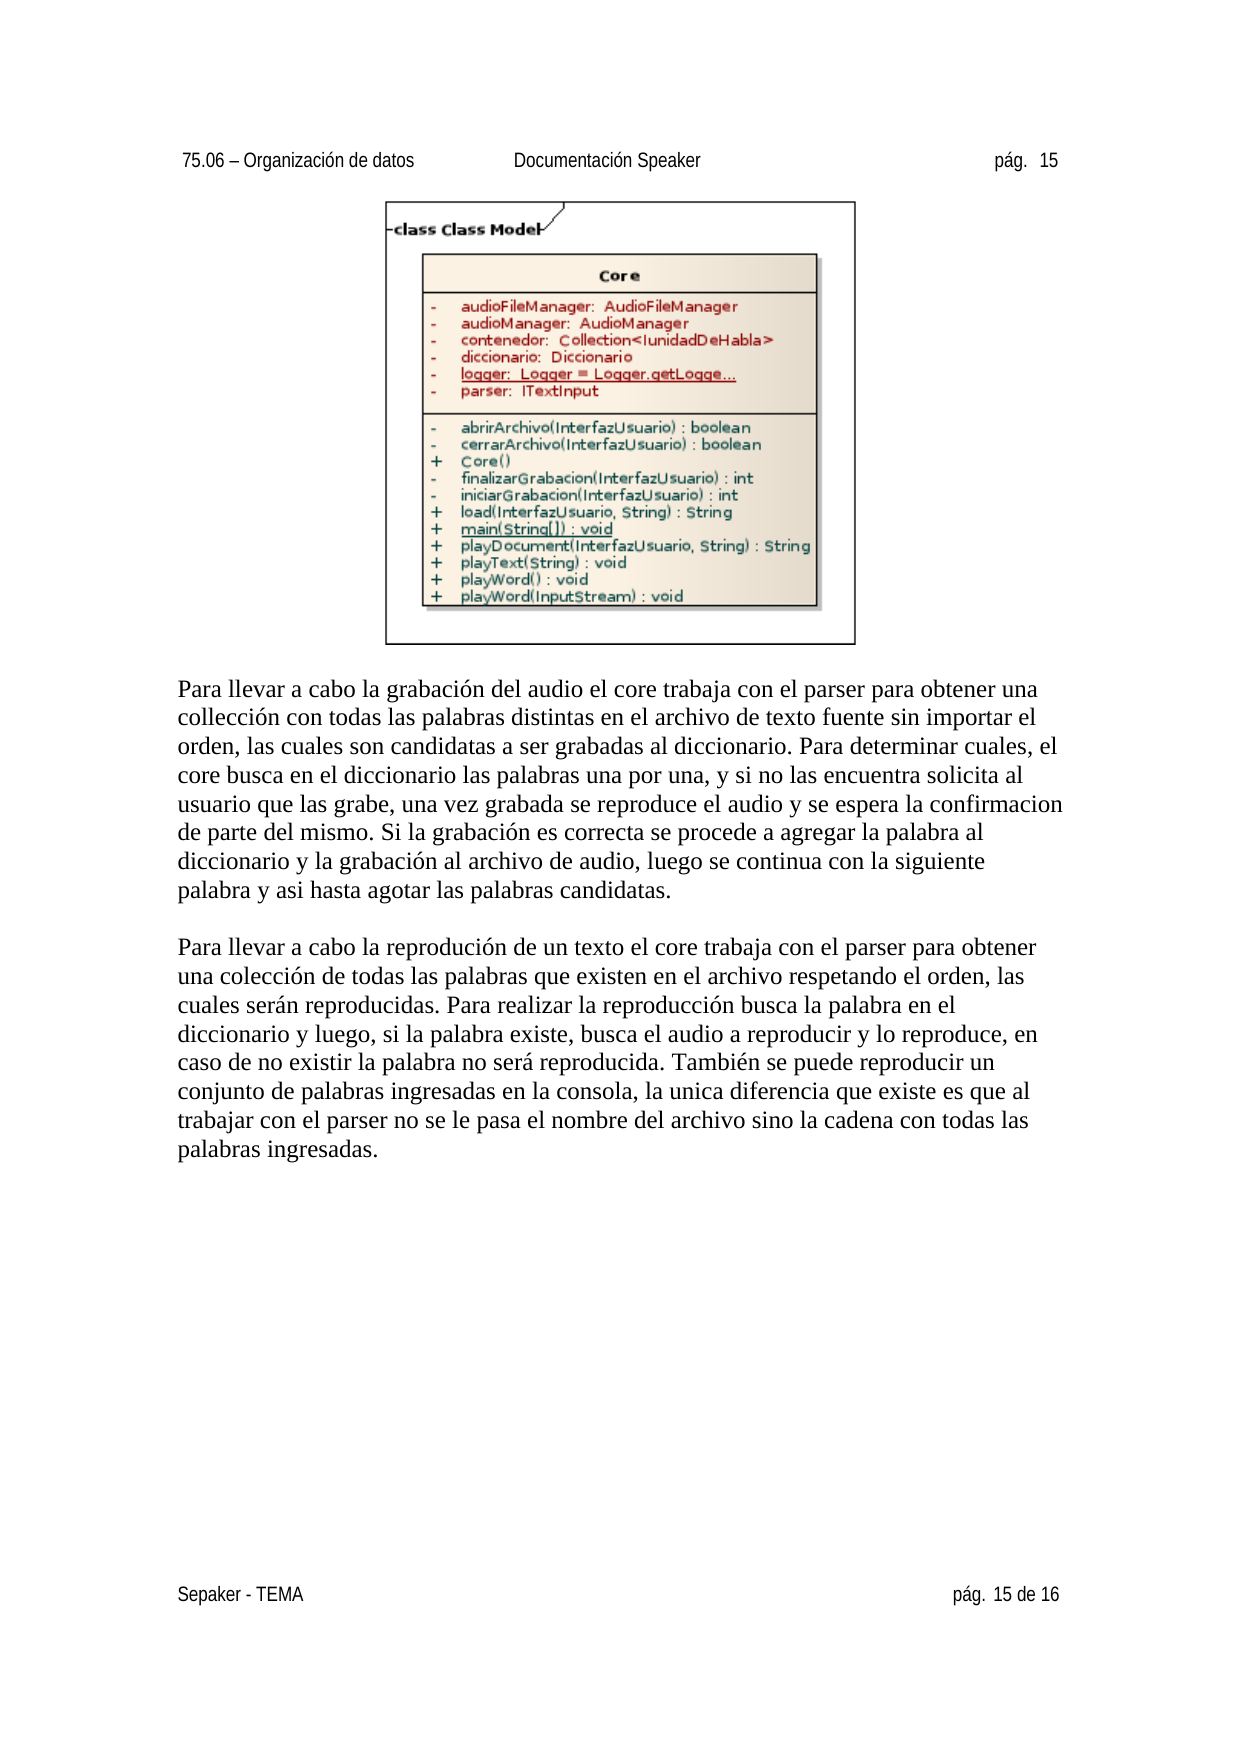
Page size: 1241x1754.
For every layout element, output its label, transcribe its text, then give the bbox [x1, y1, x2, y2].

text Para llevar a cabo la grabación del audio el core trabaja con el parser para obtener una collección con todas las palabras distintas en el archivo de texto fuente sin importar el orden, las cuales son candidatas a ser grabadas al diccionario. Para determinar cuales, el core busca en el diccionario las palabras una por una, y si no las encuentra solicita al usuario que las grabe, una vez grabada se reproduce el audio y se espera la confirmacion de parte del mismo. Si la grabación es correcta se procede a agregar la palabra al diccionario y la grabación al archivo de audio, luego se continua con la siguiente palabra y asi hasta agotar las palabras candidatas. [177, 674, 1063, 904]
picture [384, 201, 856, 645]
text Para llevar a cabo la reprodución de un texto el core trabaja con el parser para obtener una colección de todas las palabras que existen en el archivo respetando el orden, las cuales serán reproducidas. Para realizar la reproducción busca la palabra en el diccionario y luego, si la palabra existe, busca el audio a reproducir y lo reproduce, en caso de no existir la palabra no será reproducida. También se puede reproducir un conjunto de palabras ingresadas en la consola, la unica diferencia que existe es que al trabajar con el parser no se le pasa el nombre del archivo sino la cadena con todas las palabras ingresadas. [177, 932, 1063, 1162]
